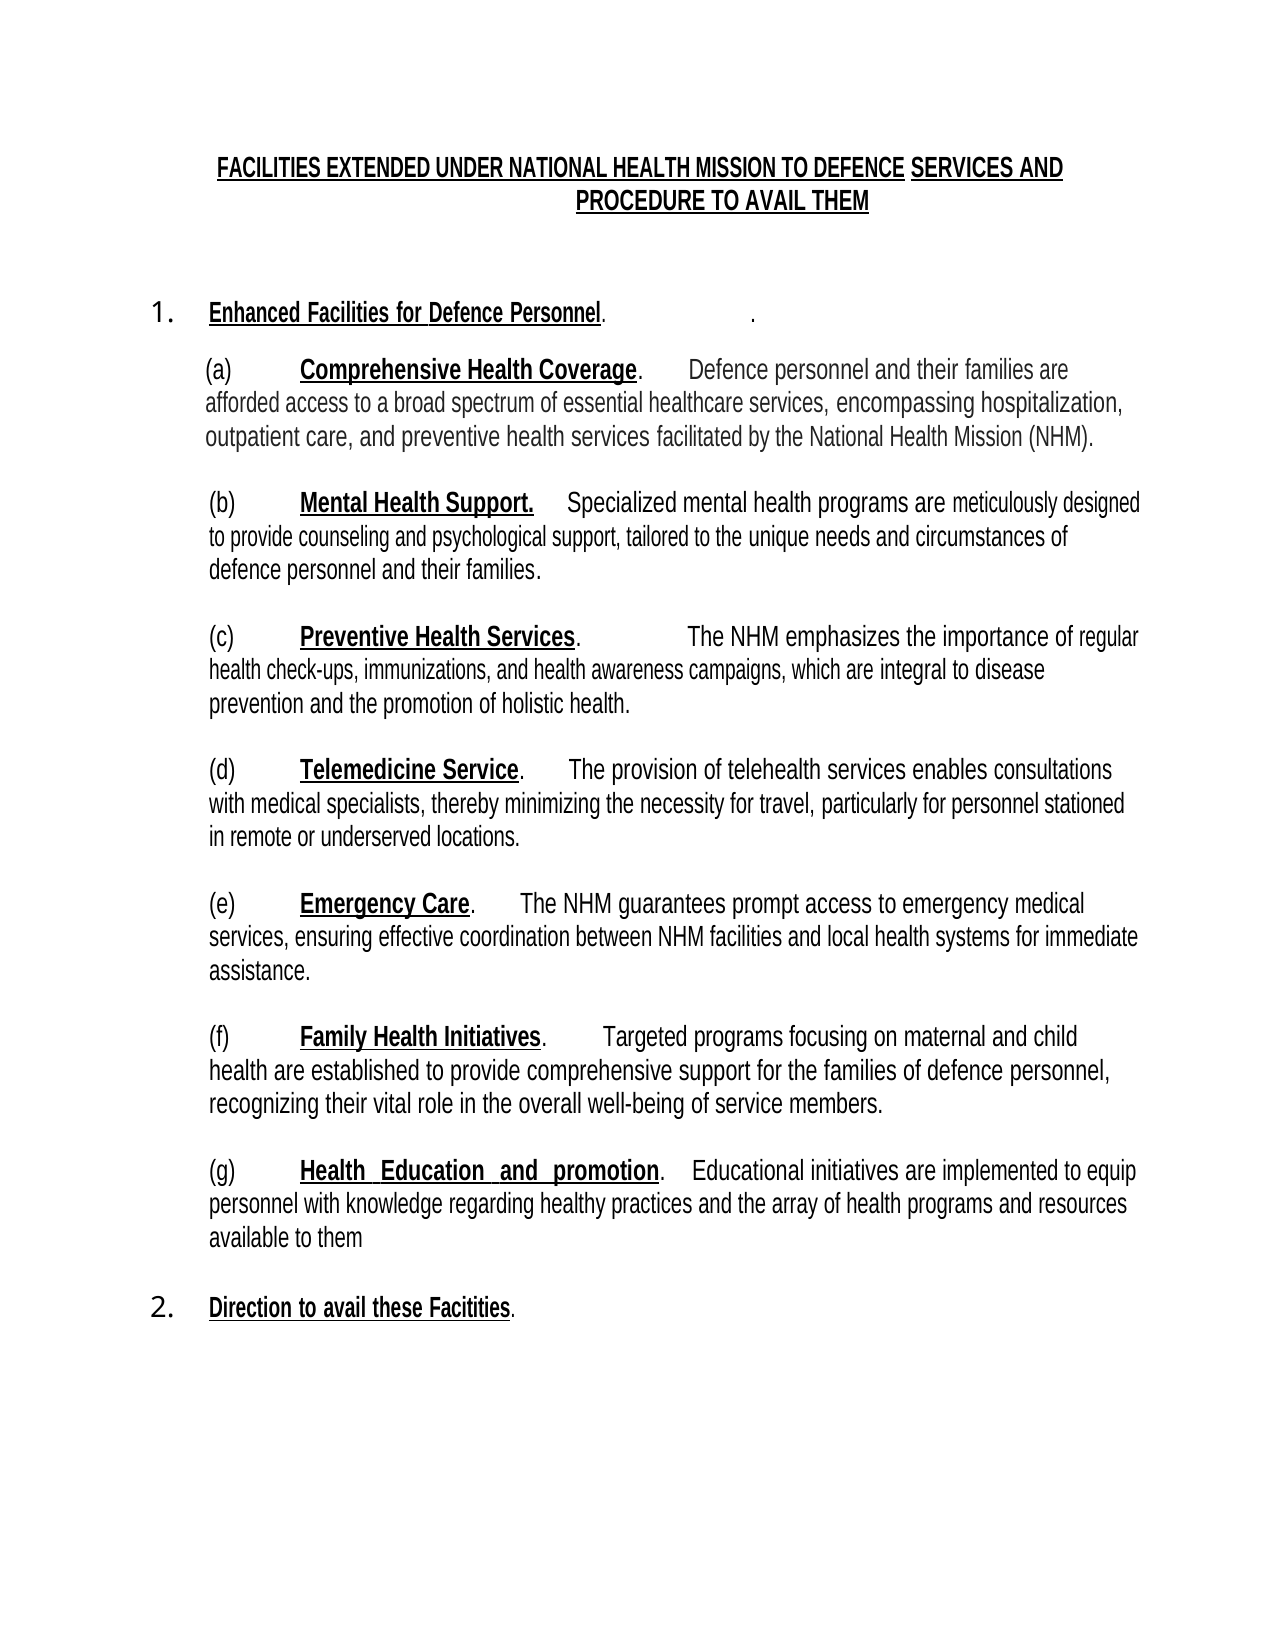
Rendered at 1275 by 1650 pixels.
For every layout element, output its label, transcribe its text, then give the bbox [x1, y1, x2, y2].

text (a) Comprehensive Health Coverage. Defence personnel and their families are afforded access to a broad spectrum of essential healthcare services, encompassing hospitalization, outpatient care, and preventive health services facilitated by the National Health Mission (NHM). [205, 352, 1142, 452]
subtitle Direction to avail these Facitities. [150, 1287, 1142, 1326]
text (d) Telemedicine Service. The provision of telehealth services enables consultations with medical specialists, thereby minimizing the necessity for travel, particularly for personnel stationed in remote or underserved locations. [209, 752, 1142, 853]
text (e) Emergency Care. The NHM guarantees prompt access to emergency medical services, ensuring effective coordination between NHM facilities and local health systems for immediate assistance. [209, 886, 1142, 986]
text (g) Health Education and promotion. Educational initiatives are implemented to equip personnel with knowledge regarding healthy practices and the array of health programs and resources available to them [209, 1153, 1142, 1253]
list Enhanced Facilities for Defence Personnel. . [150, 292, 1142, 331]
text (c) Preventive Health Services. The NHM emphasizes the importance of regular health check-ups, immunizations, and health awareness campaigns, which are integral to disease prevention and the promotion of holistic health. [209, 619, 1142, 719]
subtitle FACILITIES EXTENDED UNDER NATIONAL HEALTH MISSION TO DEFENCE SERVICES AND PROCEDURE TO AVAIL THEM [209, 150, 1071, 217]
text (b) Mental Health Support. Specialized mental health programs are meticulously designed to provide counseling and psychological support, tailored to the unique needs and circumstances of defence personnel and their families. [209, 485, 1142, 586]
text (f) Family Health Initiatives. Targeted programs focusing on maternal and child health are established to provide comprehensive support for the families of defence personnel, recognizing their vital role in the overall well-being of service members. [209, 1019, 1142, 1120]
